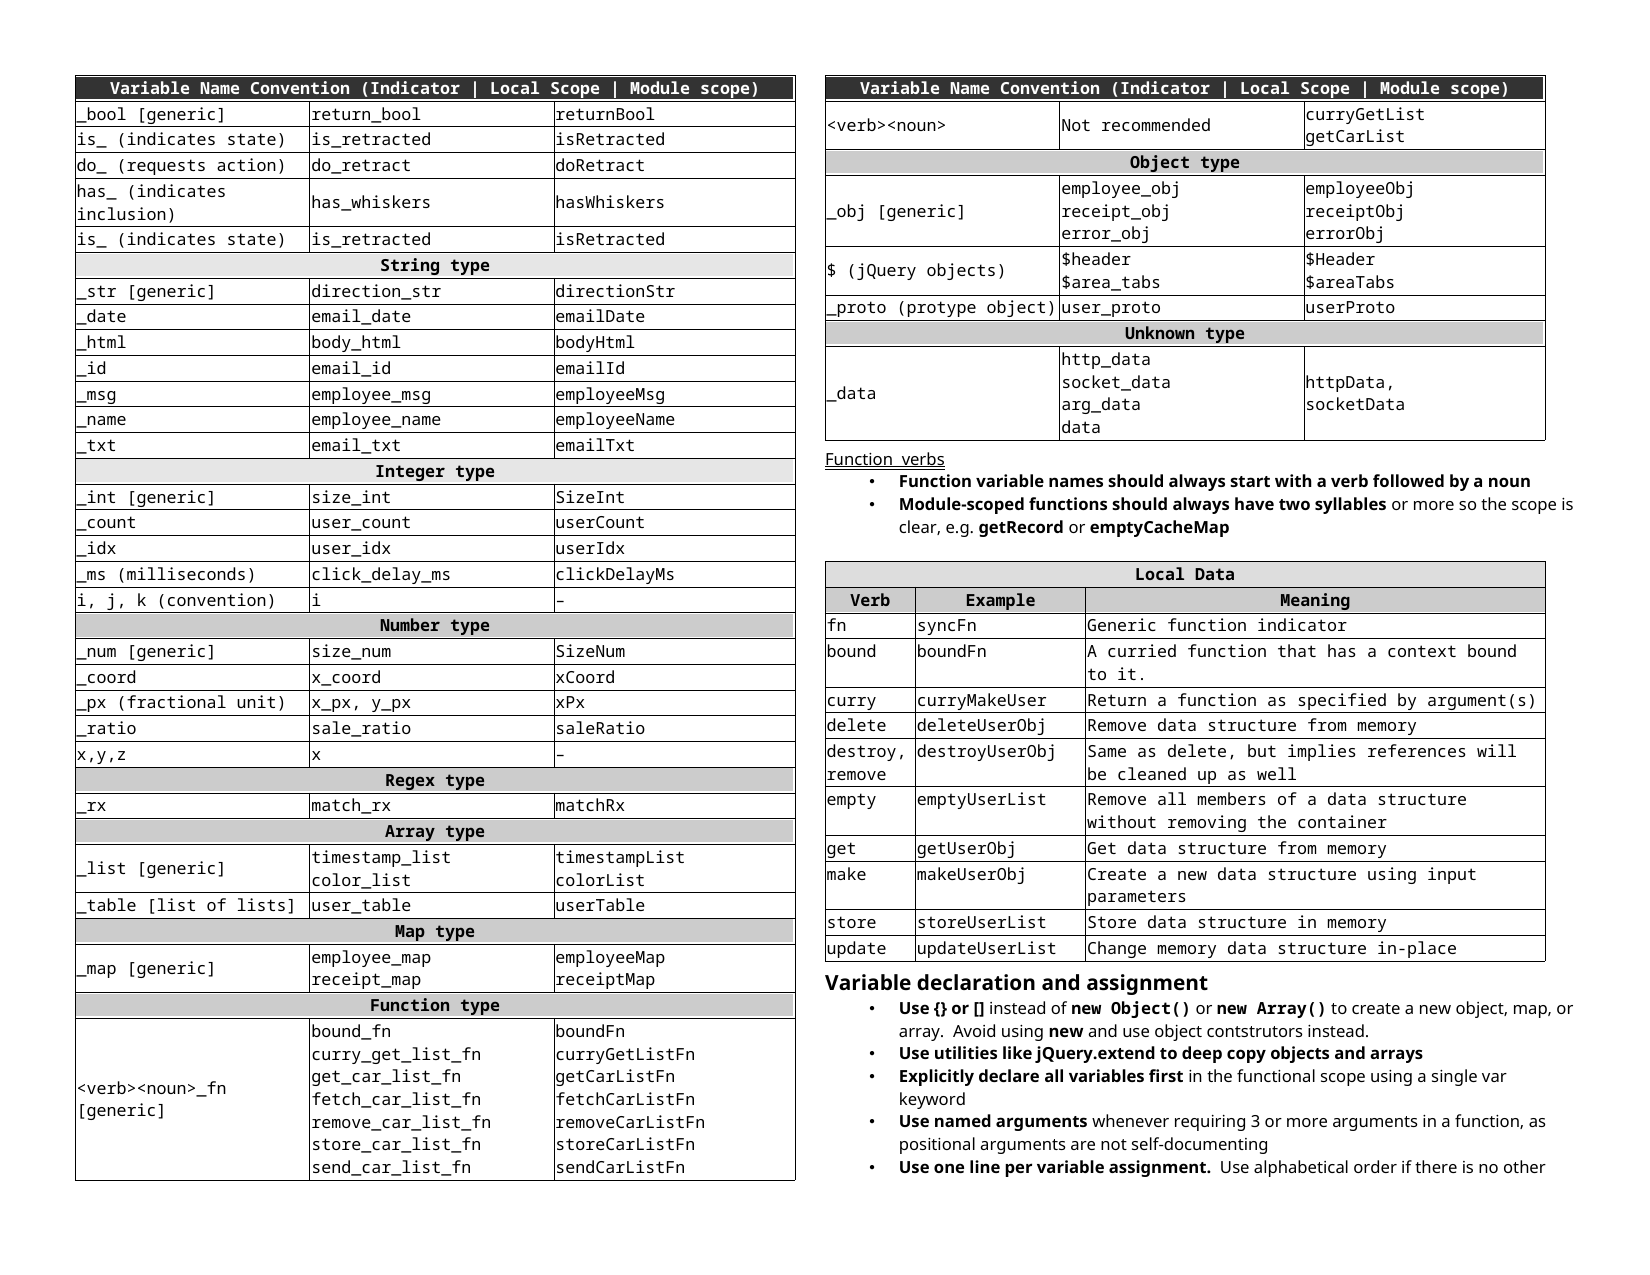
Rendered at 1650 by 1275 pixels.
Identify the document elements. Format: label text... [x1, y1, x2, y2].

table_cell employee_map receipt_map [310, 945, 554, 992]
table_cell fn [826, 614, 915, 638]
table_cell Verb [826, 588, 915, 612]
table_cell saleRatio [555, 716, 795, 741]
table_cell timestamp_list color_list [310, 845, 554, 892]
table_cell _obj [generic] [826, 176, 1059, 246]
table_cell userCount [555, 510, 795, 535]
table_cell _count [76, 510, 309, 535]
table_cell Return a function as specified by argument(s) [1086, 688, 1545, 712]
table_cell x,y,z [76, 742, 309, 767]
table_cell $header $area_tabs [1060, 247, 1304, 294]
table_cell return_bool [310, 102, 554, 126]
table_cell _proto (protype object) [826, 296, 1059, 320]
table_cell get [826, 836, 915, 861]
table_cell employeeMap receiptMap [555, 945, 795, 992]
table_cell _num [generic] [76, 639, 309, 664]
table_cell Change memory data structure in-place [1086, 936, 1545, 961]
table_cell bound [826, 639, 915, 687]
table_cell _coord [76, 665, 309, 689]
table_cell is_ (indicates state) [76, 127, 309, 152]
table_cell Remove all members of a data structure without removing the container [1086, 787, 1545, 835]
table_cell match_rx [310, 794, 554, 818]
table_cell body_html [310, 330, 554, 355]
table_cell x_px, y_px [310, 691, 554, 715]
table_cell email_txt [310, 433, 554, 458]
table_cell i [310, 588, 554, 612]
table_cell _int [generic] [76, 485, 309, 509]
table_cell i, j, k (convention) [76, 588, 309, 612]
table_cell do_retract [310, 153, 554, 178]
table_cell _id [76, 356, 309, 381]
table_cell is_ (indicates state) [76, 227, 309, 252]
table_cell SizeNum [555, 639, 795, 664]
table_cell sale_ratio [310, 716, 554, 741]
table_cell boundFn [916, 639, 1085, 687]
table_cell Not recommended [1060, 102, 1304, 149]
table_cell emptyUserList [916, 787, 1085, 835]
table_cell <verb><noun> [826, 102, 1059, 149]
list Use named arguments whenever requiring 3 or more arguments in a function, as positional arguments are not self-documenting [869, 1110, 1575, 1156]
table_cell deleteUserObj [916, 713, 1085, 738]
table_cell – [555, 742, 795, 767]
table_cell emailId [555, 356, 795, 381]
table_cell httpData, socketData [1305, 347, 1545, 440]
table_cell _txt [76, 433, 309, 458]
table_header Local Data [826, 562, 1545, 587]
table_cell employeeName [555, 407, 795, 432]
table_cell matchRx [555, 794, 795, 818]
table_cell size_int [310, 485, 554, 509]
table_cell storeUserList [916, 910, 1085, 935]
table_cell userTable [555, 893, 795, 918]
table_cell click_delay_ms [310, 562, 554, 587]
table_cell empty [826, 787, 915, 835]
table_cell doRetract [555, 153, 795, 178]
list Use one line per variable assignment. Use alphabetical order if there is no other [869, 1156, 1575, 1178]
table_cell clickDelayMs [555, 562, 795, 587]
table_cell do_ (requests action) [76, 153, 309, 178]
table_cell Generic function indicator [1086, 614, 1545, 638]
table_cell emailTxt [555, 433, 795, 458]
table_cell employeeMsg [555, 382, 795, 406]
table_cell curry [826, 688, 915, 712]
table_cell user_proto [1060, 296, 1304, 320]
table_cell _rx [76, 794, 309, 818]
table_cell $Header $areaTabs [1305, 247, 1545, 294]
table_cell employee_msg [310, 382, 554, 406]
table_cell user_idx [310, 536, 554, 561]
table_cell is_retracted [310, 227, 554, 252]
table_cell email_id [310, 356, 554, 381]
table_cell userIdx [555, 536, 795, 561]
table_cell updateUserList [916, 936, 1085, 961]
table_cell x [310, 742, 554, 767]
table_cell destroy, remove [826, 739, 915, 786]
table_cell x_coord [310, 665, 554, 689]
table_cell userProto [1305, 296, 1545, 320]
table_cell user_table [310, 893, 554, 918]
table_cell _str [generic] [76, 279, 309, 303]
table_cell directionStr [555, 279, 795, 303]
list Use {} or [] instead of new Object() or new Array() to create a new object, map, or array. Avoid using new and use object contstrutors instead. [869, 997, 1575, 1042]
table_cell has_whiskers [310, 179, 554, 226]
table_cell store [826, 910, 915, 935]
table_cell xCoord [555, 665, 795, 689]
table_cell Same as delete, but implies references will be cleaned up as well [1086, 739, 1545, 786]
table_cell _map [generic] [76, 945, 309, 992]
table_cell SizeInt [555, 485, 795, 509]
table_cell destroyUserObj [916, 739, 1085, 786]
table_cell http_data socket_data arg_data data [1060, 347, 1304, 440]
table_cell _ratio [76, 716, 309, 741]
table_cell getUserObj [916, 836, 1085, 861]
table_cell Store data structure in memory [1086, 910, 1545, 935]
table_cell _data [826, 347, 1059, 440]
table_cell bound_fn curry_get_list_fn get_car_list_fn fetch_car_list_fn remove_car_list_fn store_car_list_fn send_car_list_fn [310, 1019, 554, 1180]
table_cell employee_name [310, 407, 554, 432]
table_cell curryGetList getCarList [1305, 102, 1545, 149]
table_cell email_date [310, 305, 554, 329]
subtitle Variable declaration and assignment [825, 968, 1575, 997]
table_cell – [555, 588, 795, 612]
table_cell syncFn [916, 614, 1085, 638]
table_cell boundFn curryGetListFn getCarListFn fetchCarListFn removeCarListFn storeCarListFn sendCarListFn [555, 1019, 795, 1180]
table_cell $ (jQuery objects) [826, 247, 1059, 294]
table_cell Example [916, 588, 1085, 612]
table_cell emailDate [555, 305, 795, 329]
table_cell hasWhiskers [555, 179, 795, 226]
table_cell update [826, 936, 915, 961]
table_cell <verb><noun>_fn [generic] [76, 1019, 309, 1180]
table_cell has_ (indicates inclusion) [76, 179, 309, 226]
table_cell _name [76, 407, 309, 432]
table_cell Get data structure from memory [1086, 836, 1545, 861]
table_cell isRetracted [555, 127, 795, 152]
table_cell bodyHtml [555, 330, 795, 355]
table_cell _px (fractional unit) [76, 691, 309, 715]
table_cell isRetracted [555, 227, 795, 252]
table_cell _msg [76, 382, 309, 406]
table_cell direction_str [310, 279, 554, 303]
table_cell is_retracted [310, 127, 554, 152]
table_cell returnBool [555, 102, 795, 126]
table_cell Meaning [1086, 588, 1545, 612]
list Use utilities like jQuery.extend to deep copy objects and arrays [869, 1042, 1575, 1065]
table_cell size_num [310, 639, 554, 664]
table_cell timestampList colorList [555, 845, 795, 892]
table_cell xPx [555, 691, 795, 715]
list Function variable names should always start with a verb followed by a noun [869, 470, 1575, 493]
table_cell _bool [generic] [76, 102, 309, 126]
table_cell _date [76, 305, 309, 329]
list Explicitly declare all variables first in the functional scope using a single var keyword [869, 1065, 1575, 1110]
table_cell _idx [76, 536, 309, 561]
subtitle Function verbs [825, 447, 1575, 470]
table_cell _table [list of lists] [76, 893, 309, 918]
table_cell make [826, 862, 915, 909]
table_cell delete [826, 713, 915, 738]
table_cell Remove data structure from memory [1086, 713, 1545, 738]
table_cell _ms (milliseconds) [76, 562, 309, 587]
list Module-scoped functions should always have two syllables or more so the scope is clear, e.g. getRecord or emptyCacheMap [869, 493, 1575, 538]
table_cell employeeObj receiptObj errorObj [1305, 176, 1545, 246]
table_cell makeUserObj [916, 862, 1085, 909]
table_cell _list [generic] [76, 845, 309, 892]
table_cell A curried function that has a context bound to it. [1086, 639, 1545, 687]
table_cell curryMakeUser [916, 688, 1085, 712]
table_cell user_count [310, 510, 554, 535]
table_cell employee_obj receipt_obj error_obj [1060, 176, 1304, 246]
table_cell Create a new data structure using input parameters [1086, 862, 1545, 909]
table_cell _html [76, 330, 309, 355]
